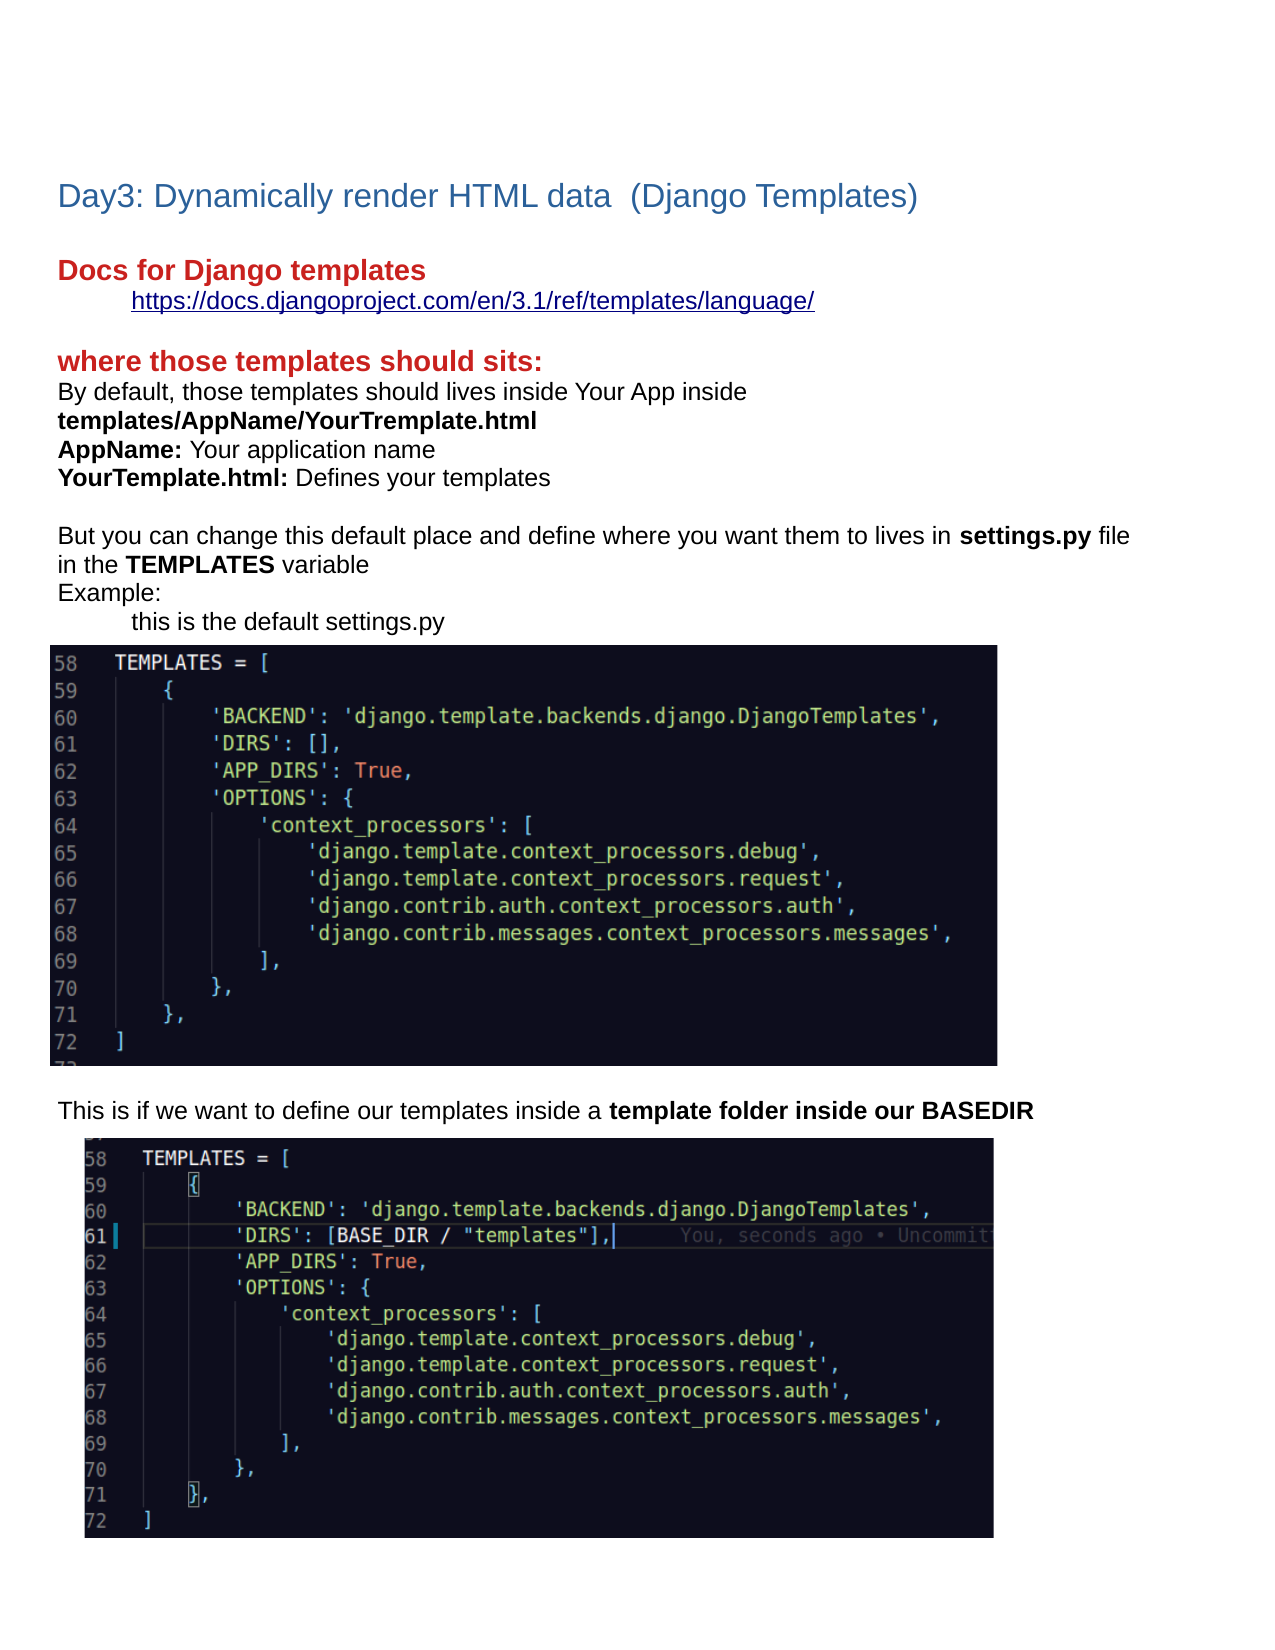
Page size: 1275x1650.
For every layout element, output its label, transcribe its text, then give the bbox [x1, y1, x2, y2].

text Example: [57, 578, 1154, 607]
text https://docs.djangoproject.com/en/3.1/ref/templates/language/ [57, 286, 1154, 315]
text where those templates should sits: [57, 343, 1154, 377]
text AppName: Your application name [57, 434, 1154, 463]
text This is if we want to define our templates inside a template folder inside our BASEDIR [57, 1096, 1154, 1124]
text this is the default settings.py [57, 607, 1154, 636]
text By default, those templates should lives inside Your App inside templates/AppName/YourTremplate.html [57, 377, 1154, 434]
text Docs for Django templates [57, 252, 1154, 286]
text Day3: Dynamically render HTML data (Django Templates) [57, 176, 1154, 214]
text But you can change this default place and define where you want them to lives in settings.py file in the TEMPLATES variable [57, 521, 1154, 578]
picture [84, 1138, 994, 1538]
text YourTemplate.html: Defines your templates [57, 463, 1154, 492]
picture [50, 645, 998, 1066]
